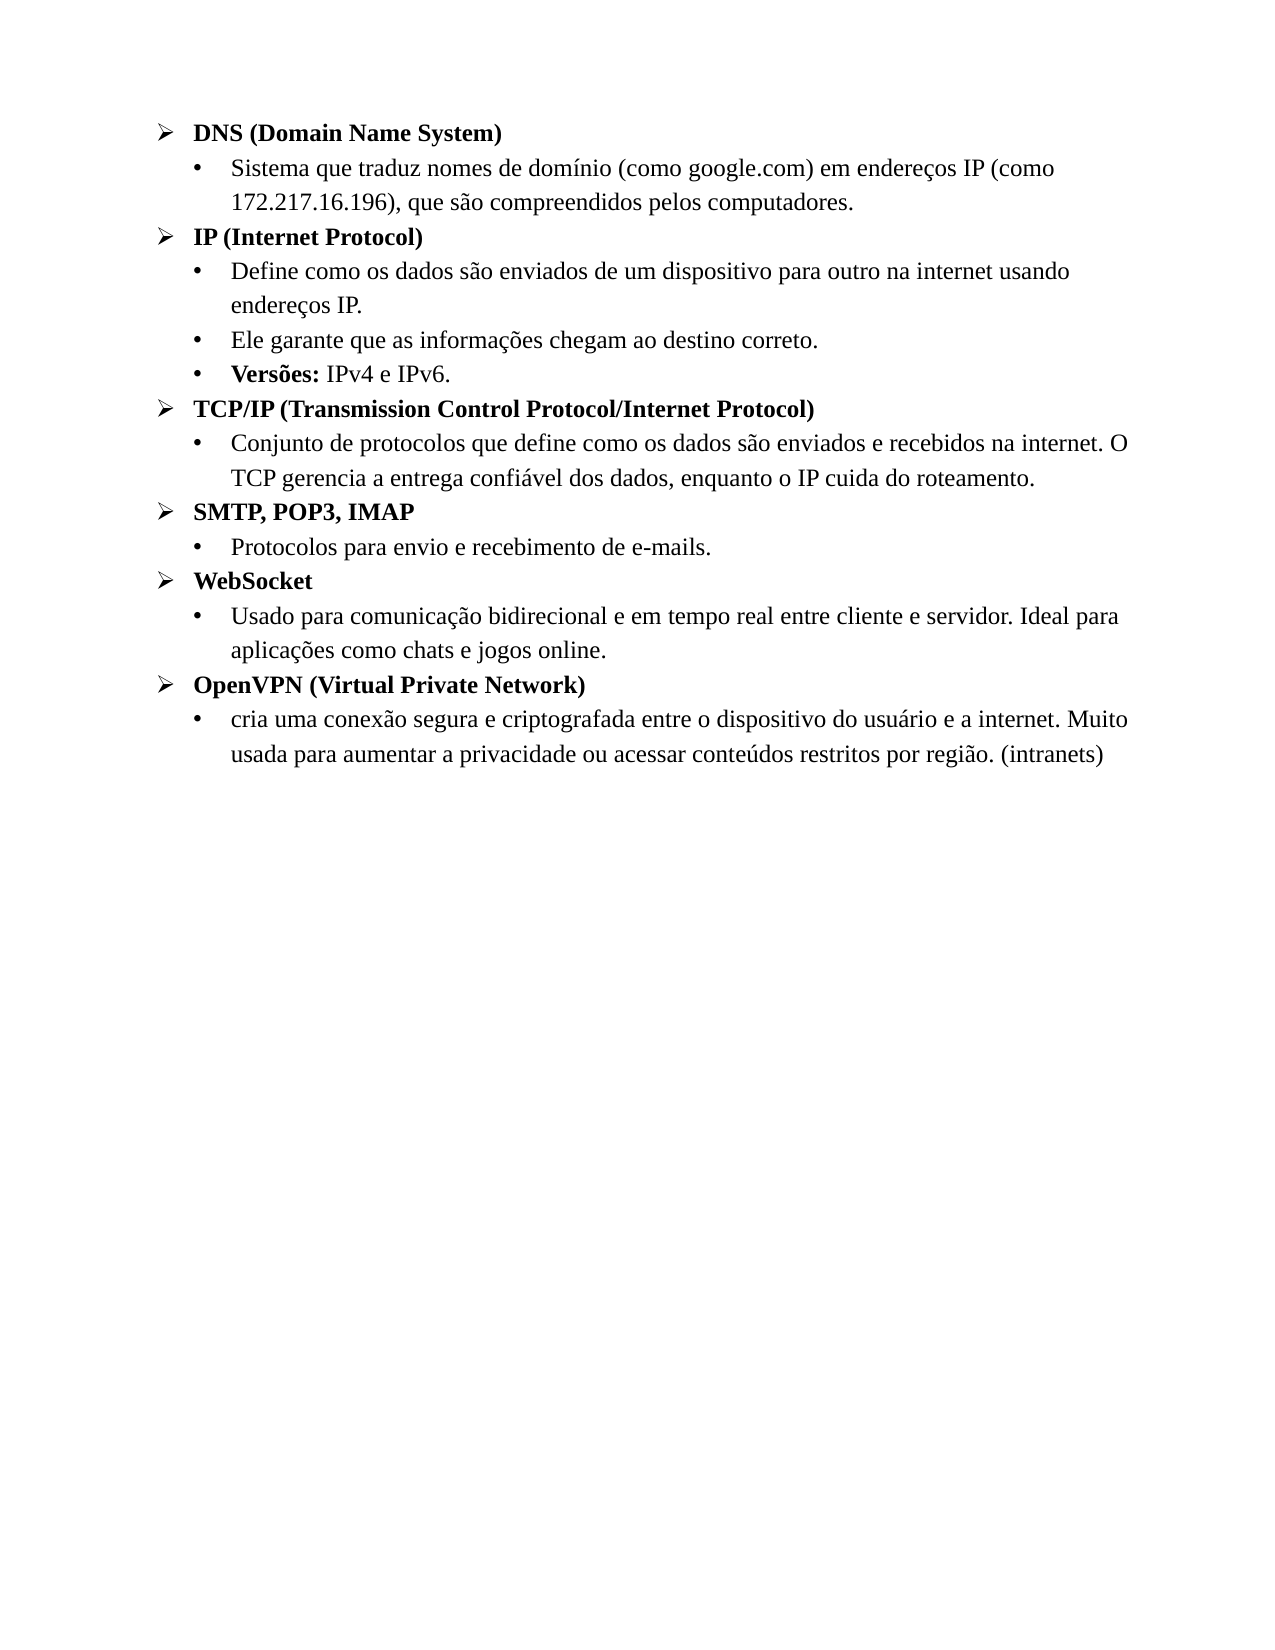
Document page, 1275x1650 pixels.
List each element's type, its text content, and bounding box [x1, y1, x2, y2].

list Ele garante que as informações chegam ao destino correto. [193, 325, 1157, 354]
list Define como os dados são enviados de um dispositivo para outro na internet usando endereços IP. [193, 256, 1157, 319]
list WebSocket [156, 566, 1157, 595]
list cria uma conexão segura e criptografada entre o dispositivo do usuário e a internet. Muito usada para aumentar a privacidade ou acessar conteúdos restritos por região. (intranets) [193, 704, 1157, 767]
list TCP/IP (Transmission Control Protocol/Internet Protocol) [156, 394, 1157, 423]
list DNS (Domain Name System) [156, 118, 1157, 147]
list Usado para comunicação bidirecional e em tempo real entre cliente e servidor. Ideal para aplicações como chats e jogos online. [193, 601, 1157, 664]
list IP (Internet Protocol) [156, 222, 1157, 250]
list Versões: IPv4 e IPv6. [193, 359, 1157, 388]
list OpenVPN (Virtual Private Network) [156, 670, 1157, 698]
list Sistema que traduz nomes de domínio (como google.com) em endereços IP (como 172.217.16.196), que são compreendidos pelos computadores. [193, 153, 1157, 216]
list Conjunto de protocolos que define como os dados são enviados e recebidos na internet. O TCP gerencia a entrega confiável dos dados, enquanto o IP cuida do roteamento. [193, 428, 1157, 492]
list Protocolos para envio e recebimento de e-mails. [193, 532, 1157, 561]
list SMTP, POP3, IMAP [156, 497, 1157, 526]
